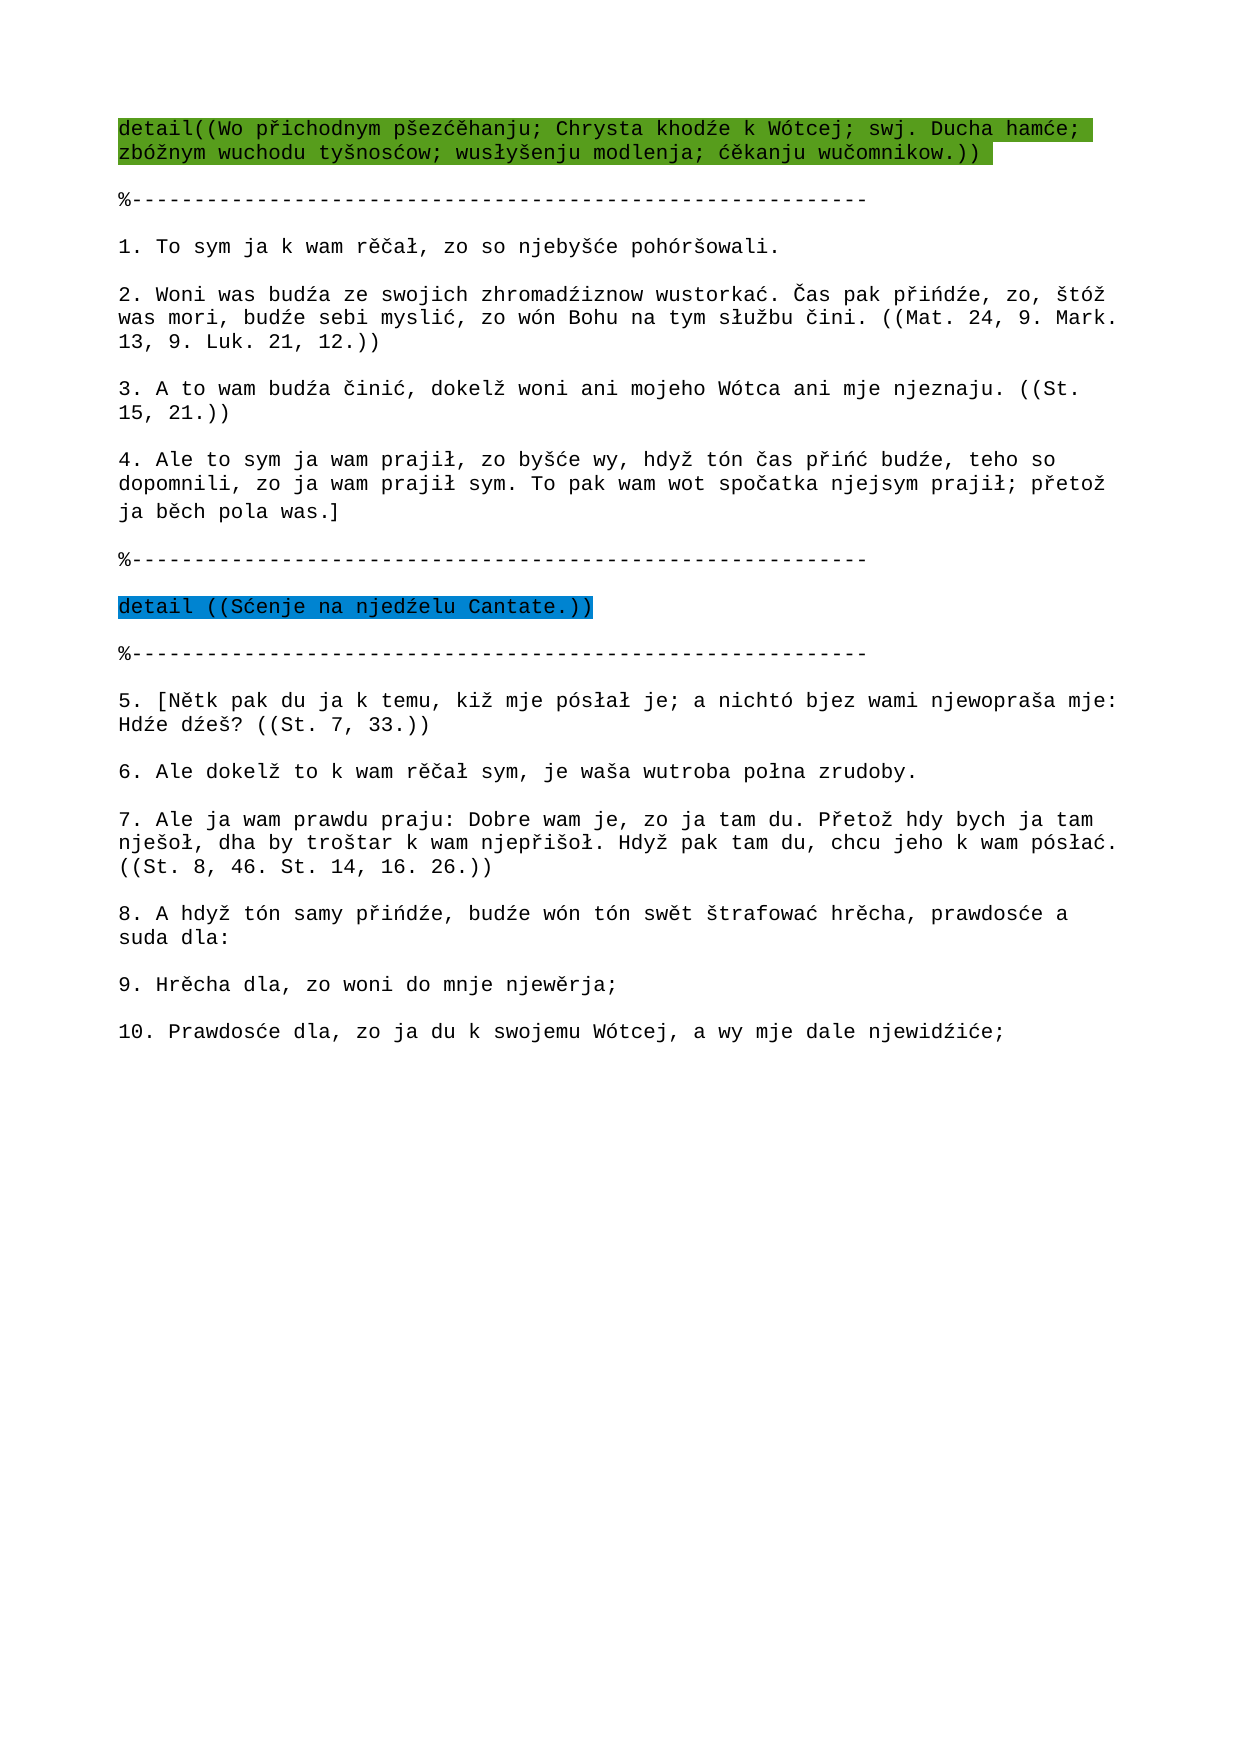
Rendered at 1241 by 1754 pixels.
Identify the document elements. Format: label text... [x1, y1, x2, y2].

text %----------------------------------------------------------- [118, 189, 1122, 213]
text 4. Ale to sym ja wam prajił, zo byšće wy, hdyž tón čas přińć budźe, teho so dopomnili, zo ja wam prajił sym. To pak wam wot spočatka njejsym prajił; přetož ja běch pola was.] [118, 449, 1122, 525]
text %----------------------------------------------------------- [118, 549, 1122, 572]
text 8. A hdyž tón samy přińdźe, budźe wón tón swět štrafować hrěcha, prawdosće a suda dla: [118, 903, 1122, 951]
text %----------------------------------------------------------- [118, 643, 1122, 667]
text 3. A to wam budźa činić, dokelž woni ani mojeho Wótca ani mje njeznaju. ((St. 15, 21.)) [118, 378, 1122, 426]
text 6. Ale dokelž to k wam rěčał sym, je waša wutroba połna zrudoby. [118, 761, 1122, 785]
text 9. Hrěcha dla, zo woni do mnje njewěrja; [118, 974, 1122, 998]
text 2. Woni was budźa ze swojich zhromadźiznow wustorkać. Čas pak přińdźe, zo, štóž was mori, budźe sebi myslić, zo wón Bohu na tym słužbu čini. ((Mat. 24, 9. Mark. 13, 9. Luk. 21, 12.)) [118, 284, 1122, 354]
text detail((Wo přichodnym pšezćěhanju; Chrysta khodźe k Wótcej; swj. Ducha hamće; zbóžnym wuchodu tyšnosćow; wusłyšenju modlenja; ćěkanju wučomnikow.)) [118, 118, 1122, 165]
text 5. [Nětk pak du ja k temu, kiž mje pósłał je; a nichtó bjez wami njewopraša mje: Hdźe dźeš? ((St. 7, 33.)) [118, 691, 1122, 738]
text 1. To sym ja k wam rěčał, zo so njebyšće pohóršowali. [118, 236, 1122, 260]
text 7. Ale ja wam prawdu praju: Dobre wam je, zo ja tam du. Přetož hdy bych ja tam nješoł, dha by troštar k wam njepřišoł. Hdyž pak tam du, chcu jeho k wam pósłać. ((St. 8, 46. St. 14, 16. 26.)) [118, 809, 1122, 880]
text 10. Prawdosće dla, zo ja du k swojemu Wótcej, a wy mje dale njewidźiće; [118, 1022, 1122, 1045]
text detail ((Sćenje na njedźelu Cantate.)) [118, 596, 1122, 619]
